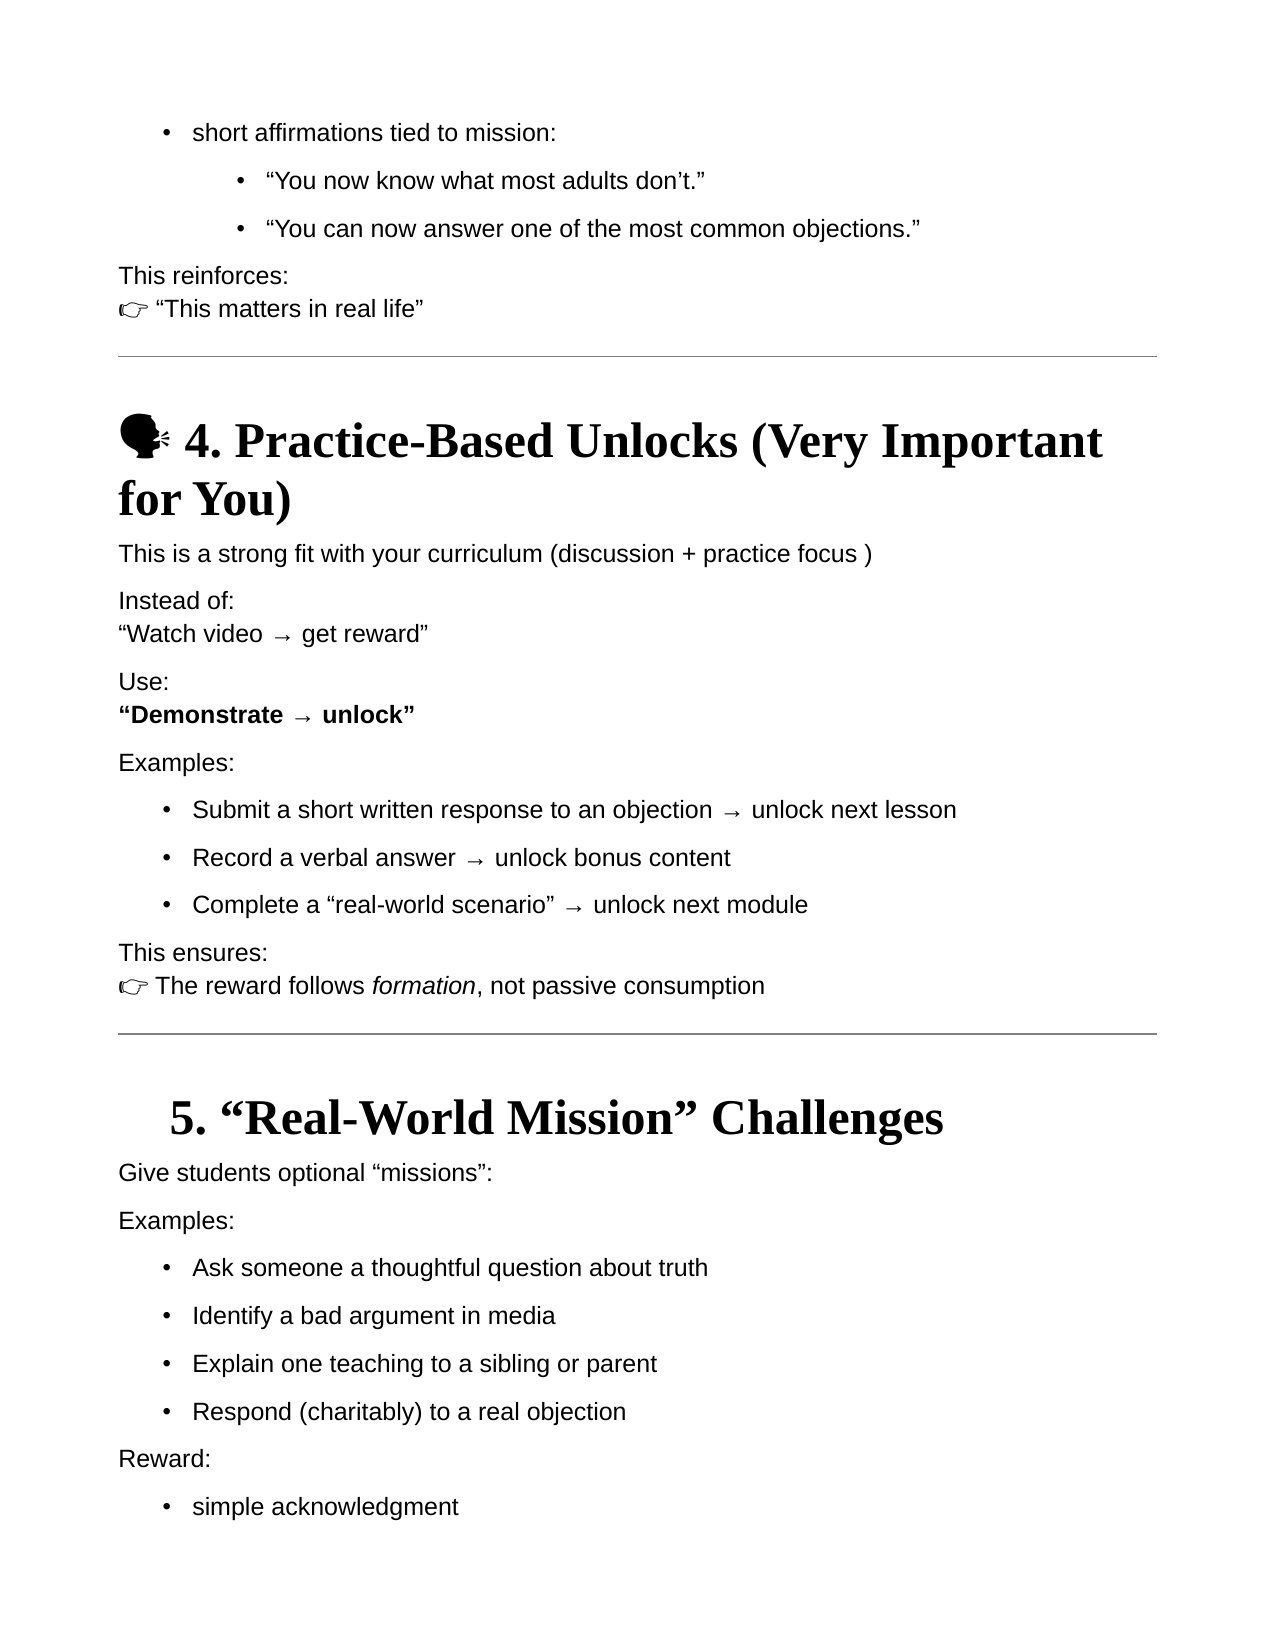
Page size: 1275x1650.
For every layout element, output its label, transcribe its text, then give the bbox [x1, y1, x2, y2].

subtitle 🗣️ 4. Practice-Based Unlocks (Very Important for You) [118, 411, 1157, 526]
list short affirmations tied to mission: [162, 118, 1157, 147]
list Explain one teaching to a sibling or parent [162, 1349, 1157, 1378]
text Instead of: “Watch video → get reward” [118, 586, 1157, 648]
list Respond (charitably) to a real objection [162, 1396, 1157, 1425]
text Examples: [118, 1206, 1157, 1234]
list Ask someone a thoughtful question about truth [162, 1253, 1157, 1282]
list Record a verbal answer → unlock bonus content [162, 843, 1157, 872]
text This is a strong fit with your curriculum (discussion + practice focus ) [118, 539, 1157, 567]
list simple acknowledgment [162, 1492, 1157, 1521]
list Identify a bad argument in media [162, 1301, 1157, 1330]
list “You can now answer one of the most common objections.” [236, 213, 1157, 242]
text Reward: [118, 1444, 1157, 1473]
text Examples: [118, 747, 1157, 776]
subtitle 🧩 5. “Real-World Mission” Challenges [118, 1088, 1157, 1146]
list “You now know what most adults don’t.” [236, 166, 1157, 195]
text Give students optional “missions”: [118, 1158, 1157, 1187]
text This ensures: 👉 The reward follows formation, not passive consumption [118, 938, 1157, 1000]
list Complete a “real-world scenario” → unlock next module [162, 891, 1157, 919]
list Submit a short written response to an objection → unlock next lesson [162, 795, 1157, 824]
text Use: “Demonstrate → unlock” [118, 667, 1157, 729]
text This reinforces: 👉 “This matters in real life” [118, 261, 1157, 323]
